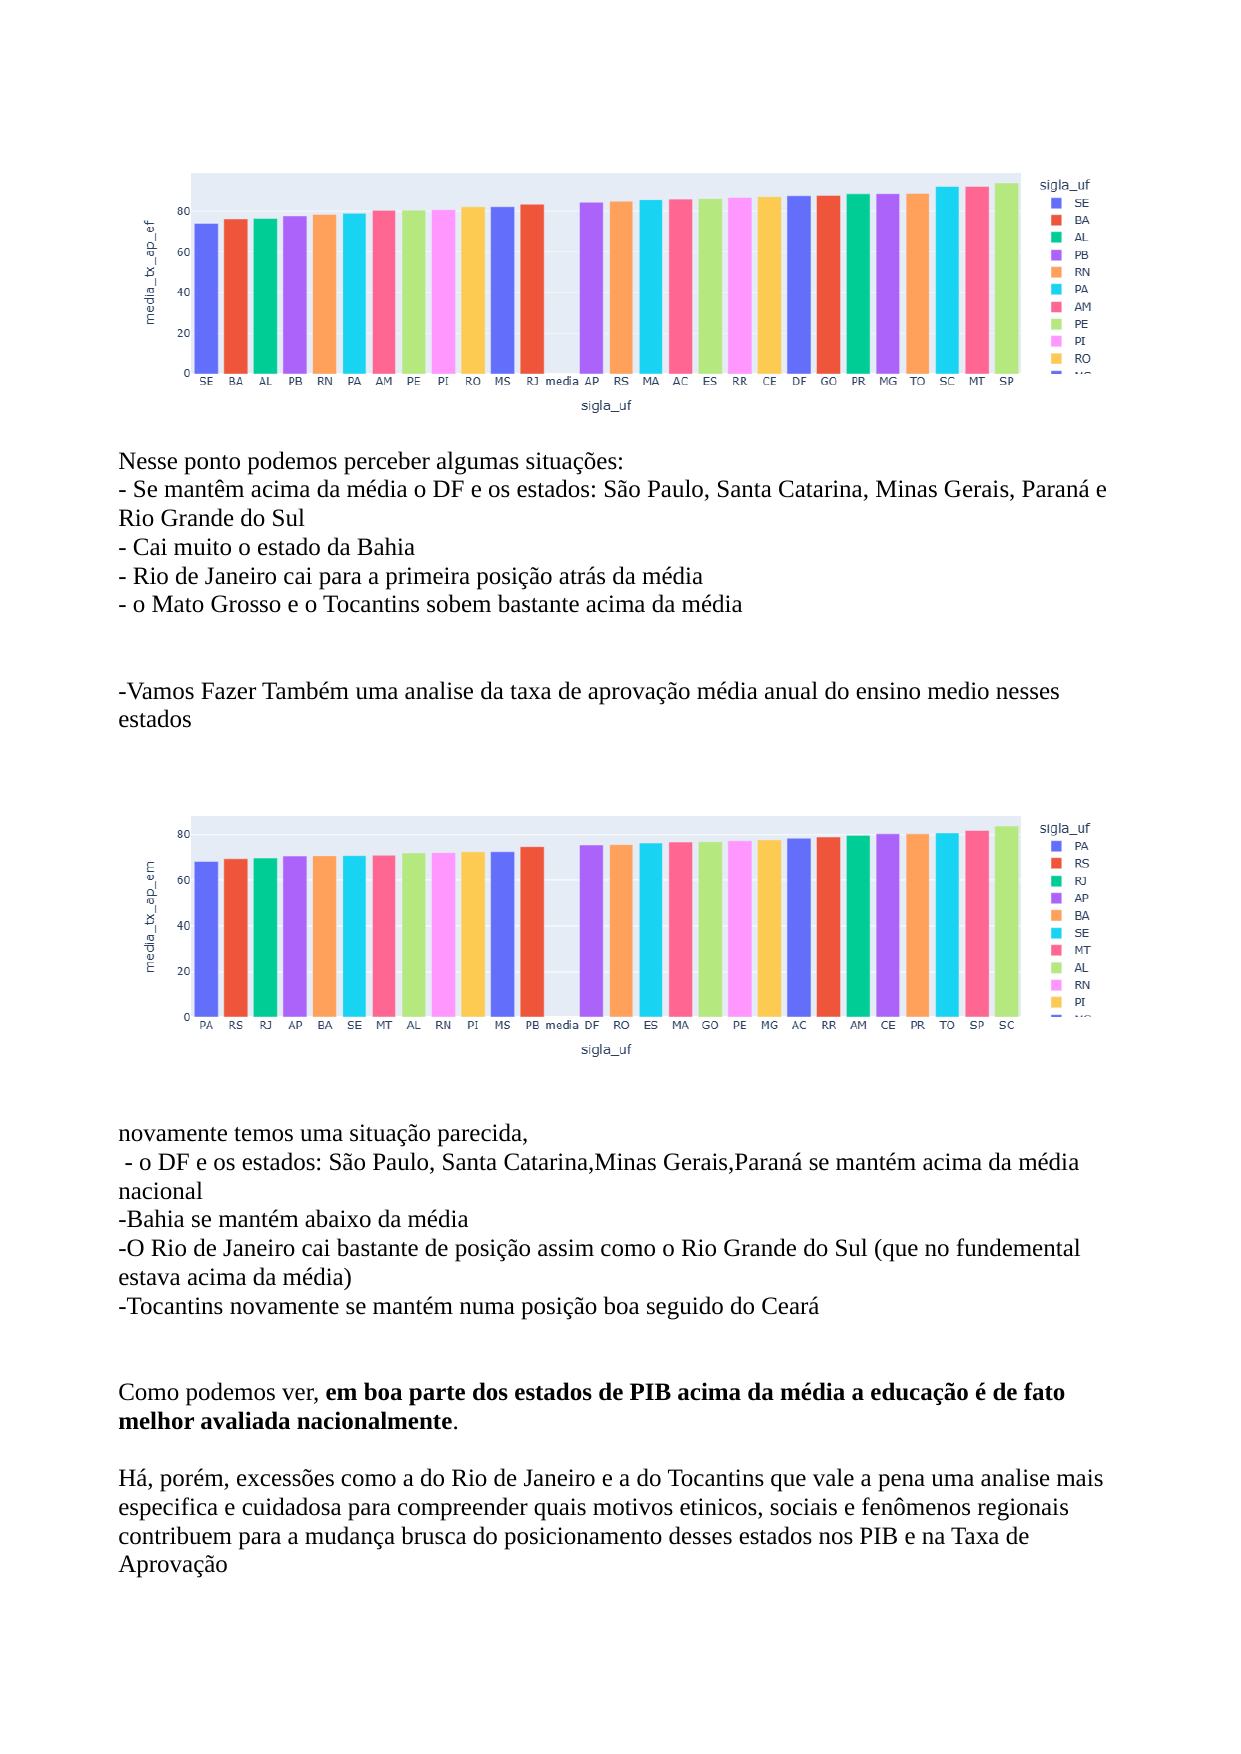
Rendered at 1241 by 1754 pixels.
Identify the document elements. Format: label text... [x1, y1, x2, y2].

text -Vamos Fazer Também uma analise da taxa de aprovação média anual do ensino medio nesses estados [118, 676, 1122, 733]
text Como podemos ver, em boa parte dos estados de PIB acima da média a educação é de fato melhor avaliada nacionalmente. [118, 1377, 1122, 1434]
picture [118, 118, 1123, 446]
text - o Mato Grosso e o Tocantins sobem bastante acima da média [118, 589, 1122, 618]
picture [118, 762, 1123, 1090]
text Há, porém, excessões como a do Rio de Janeiro e a do Tocantins que vale a pena uma analise mais especifica e cuidadosa para compreender quais motivos etinicos, sociais e fenômenos regionais contribuem para a mudança brusca do posicionamento desses estados nos PIB e na Taxa de Aprovação [118, 1463, 1122, 1578]
text -O Rio de Janeiro cai bastante de posição assim como o Rio Grande do Sul (que no fundemental estava acima da média) [118, 1233, 1122, 1291]
text - o DF e os estados: São Paulo, Santa Catarina,Minas Gerais,Paraná se mantém acima da média nacional [118, 1147, 1122, 1204]
text Nesse ponto podemos perceber algumas situações: [118, 446, 1122, 474]
text -Tocantins novamente se mantém numa posição boa seguido do Ceará [118, 1291, 1122, 1319]
text - Rio de Janeiro cai para a primeira posição atrás da média [118, 561, 1122, 589]
text novamente temos uma situação parecida, [118, 1118, 1122, 1147]
text -Bahia se mantém abaixo da média [118, 1204, 1122, 1233]
text - Se mantêm acima da média o DF e os estados: São Paulo, Santa Catarina, Minas Gerais, Paraná e Rio Grande do Sul [118, 474, 1122, 532]
text - Cai muito o estado da Bahia [118, 532, 1122, 561]
